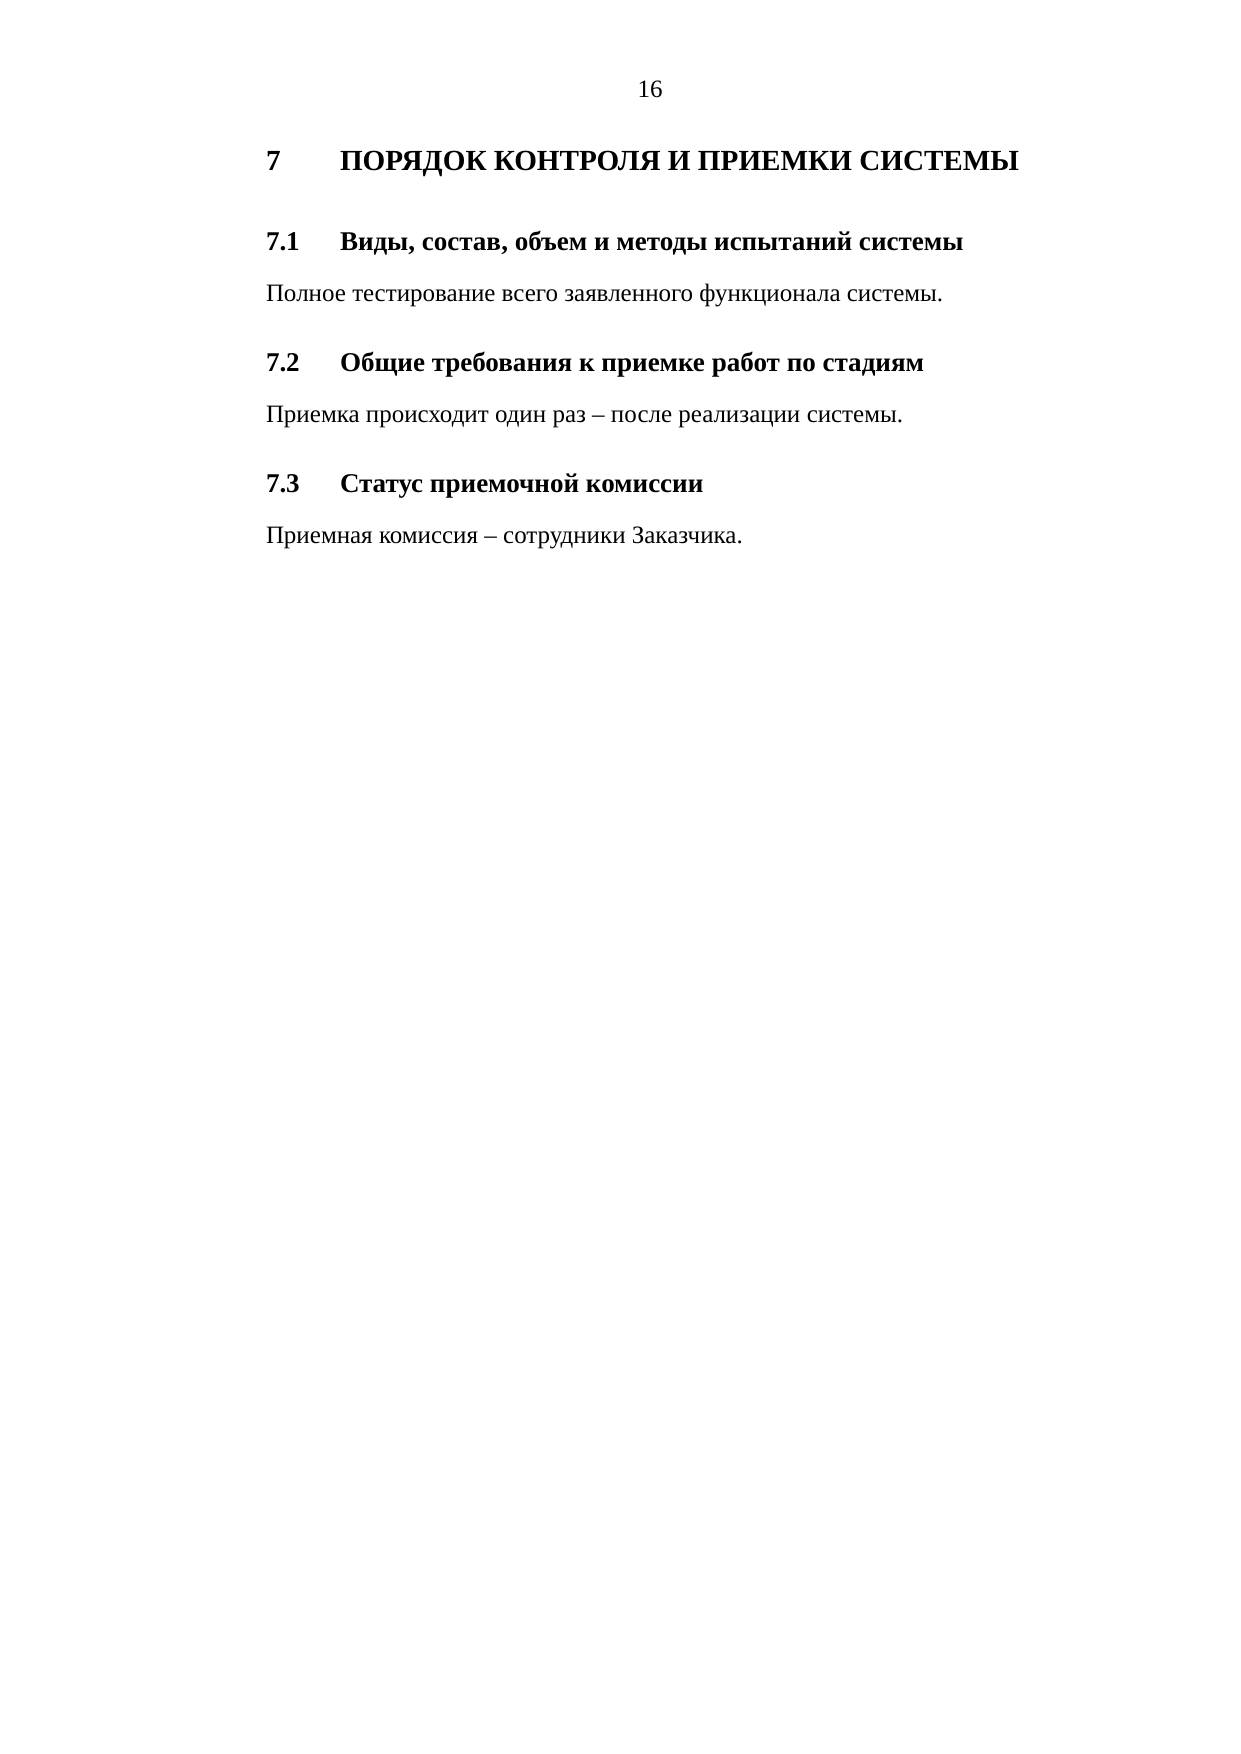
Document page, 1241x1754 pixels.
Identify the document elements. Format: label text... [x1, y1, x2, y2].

subtitle Статус приемочной комиссии [266, 467, 1122, 498]
text Приемка происходит один раз – после реализации системы. [177, 399, 1122, 427]
text Полное тестирование всего заявленного функционала системы. [177, 278, 1122, 306]
subtitle Общие требования к приемке работ по стадиям [266, 346, 1122, 377]
subtitle Виды, состав, объем и методы испытаний системы [266, 225, 1122, 256]
subtitle ПОРЯДОК КОНТРОЛЯ И ПРИЕМКИ СИСТЕМЫ [266, 143, 1122, 177]
text Приемная комиссия – сотрудники Заказчика. [177, 520, 1122, 548]
